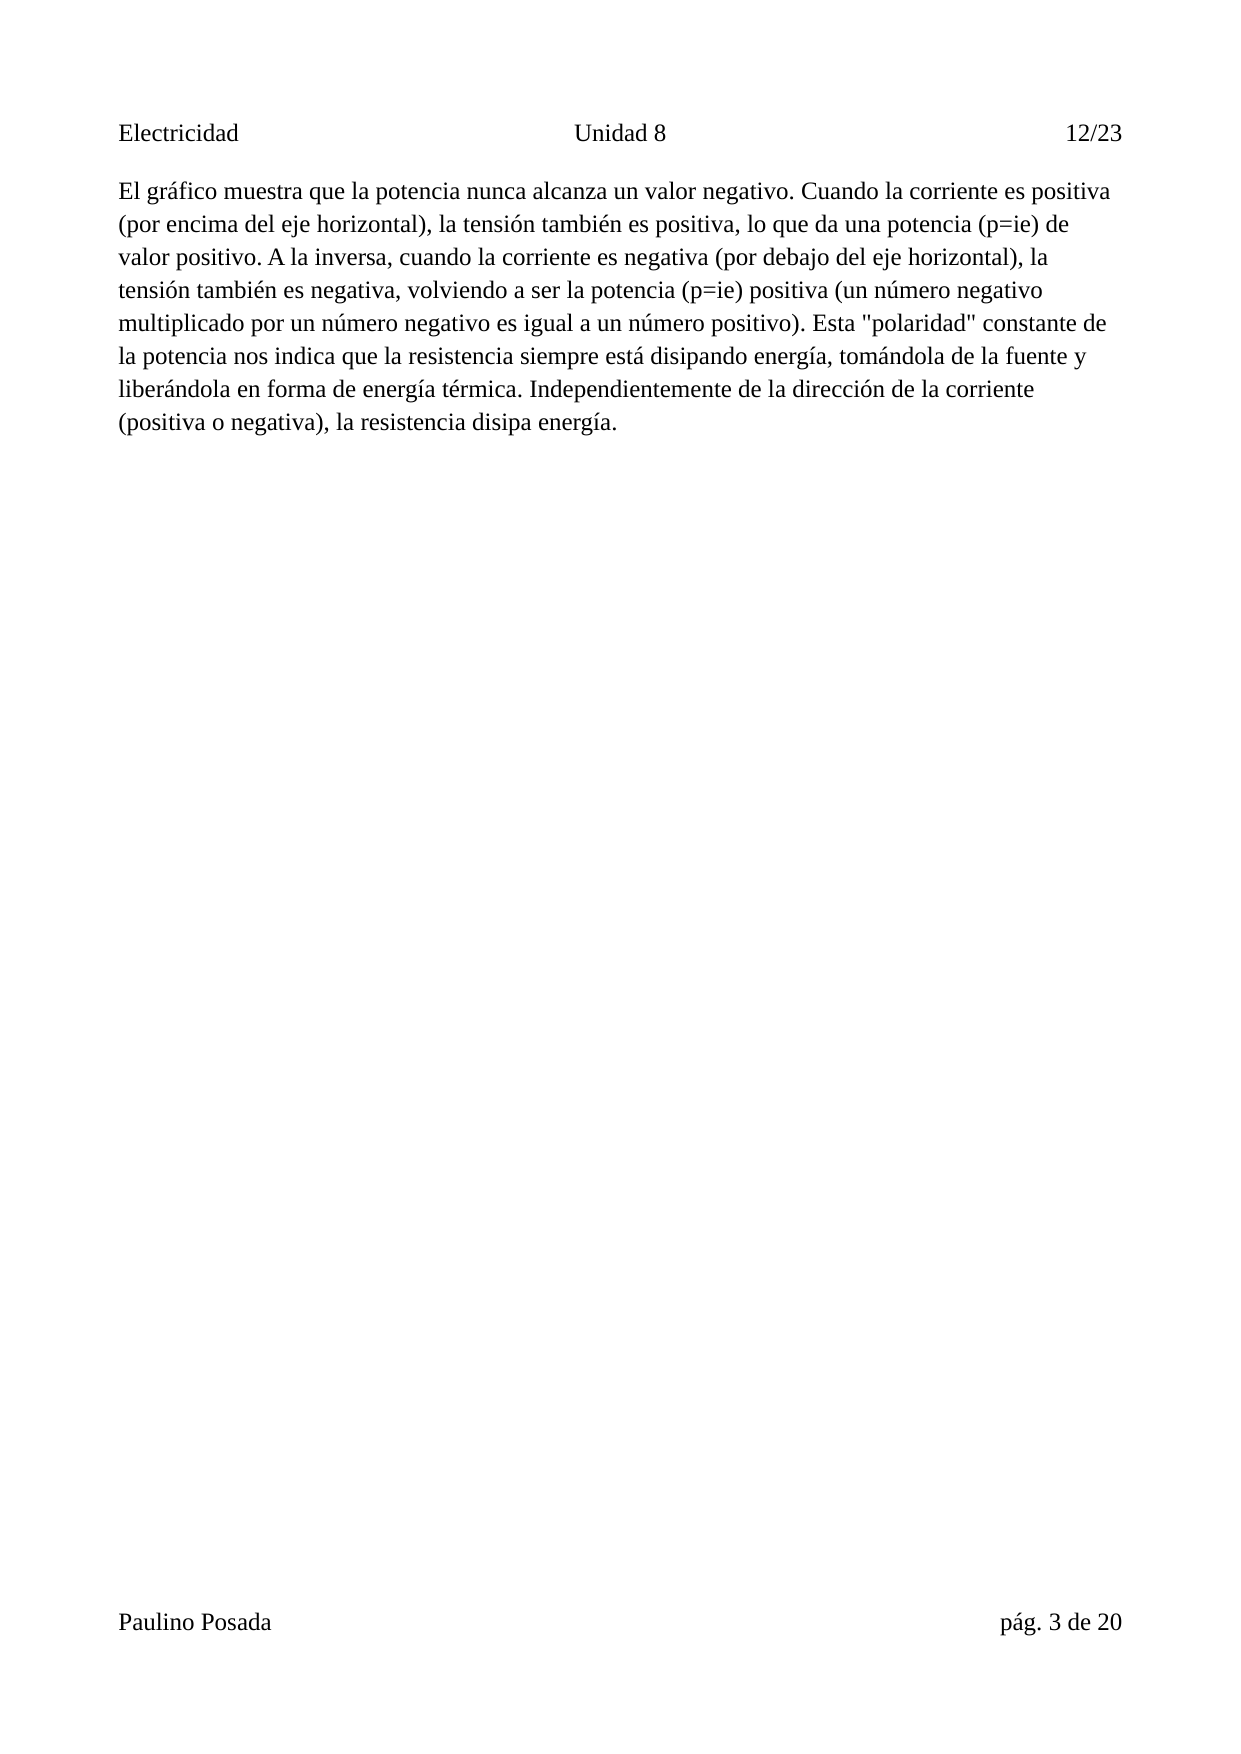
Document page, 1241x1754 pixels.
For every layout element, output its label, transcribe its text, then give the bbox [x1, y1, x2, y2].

text El gráfico muestra que la potencia nunca alcanza un valor negativo. Cuando la corriente es positiva (por encima del eje horizontal), la tensión también es positiva, lo que da una potencia (p=ie) de valor positivo. A la inversa, cuando la corriente es negativa (por debajo del eje horizontal), la tensión también es negativa, volviendo a ser la potencia (p=ie) positiva (un número negativo multiplicado por un número negativo es igual a un número positivo). Esta "polaridad" constante de la potencia nos indica que la resistencia siempre está disipando energía, tomándola de la fuente y liberándola en forma de energía térmica. Independientemente de la dirección de la corriente (positiva o negativa), la resistencia disipa energía. [118, 176, 1122, 436]
